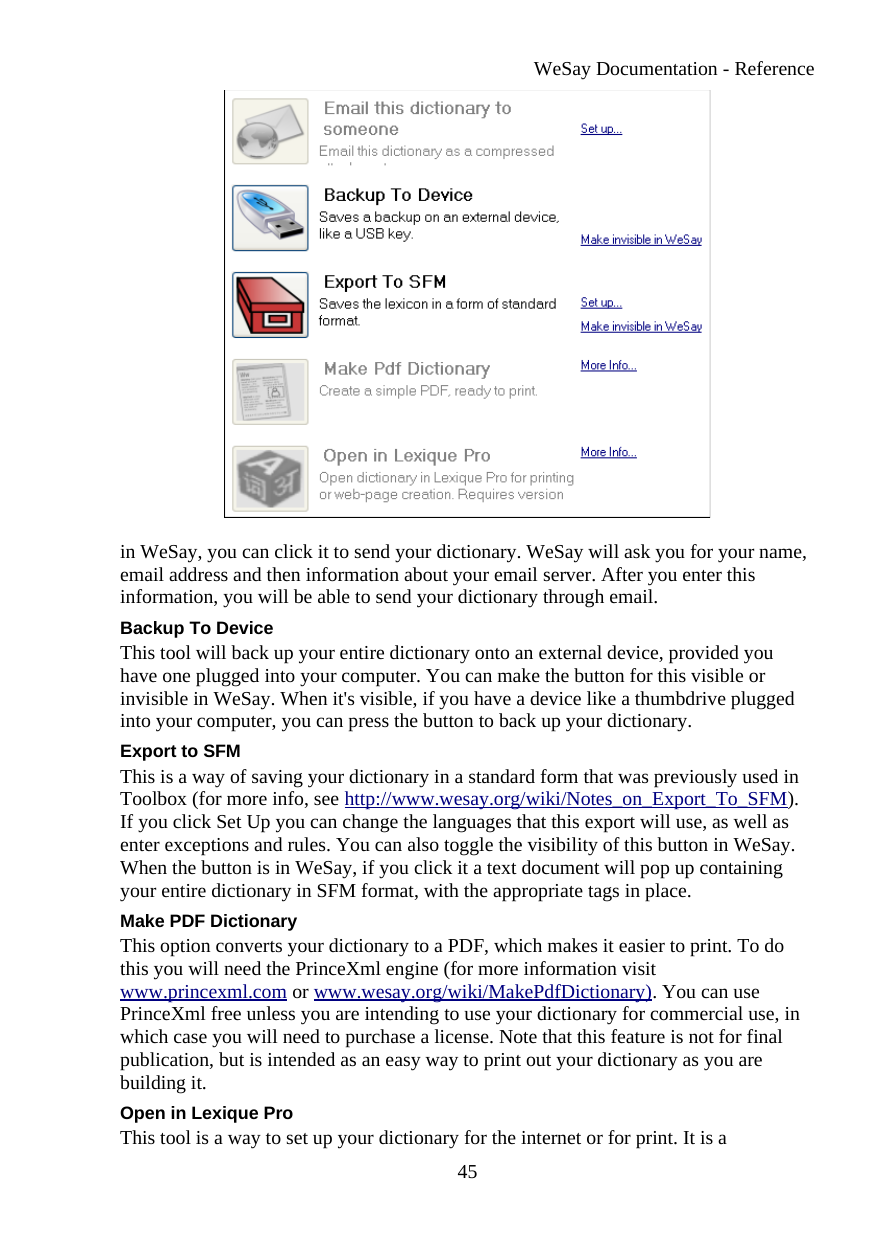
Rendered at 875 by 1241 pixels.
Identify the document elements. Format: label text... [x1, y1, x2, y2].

text This is a way of saving your dictionary in a standard form that was previously used in Toolbox (for more info, see http://www.wesay.org/wiki/Notes_on_Export_To_SFM). If you click Set Up you can change the languages that this export will use, as well as enter exceptions and rules. You can also toggle the visibility of this button in WeSay. When the button is in WeSay, if you click it a text document will pop up containing your entire dictionary in SFM format, with the appropriate tags in place. [120, 764, 814, 901]
text This tool is a way to set up your dictionary for the internet or for print. It is a [120, 1126, 814, 1149]
subtitle Open in Lexique Pro [120, 1103, 814, 1123]
picture [224, 90, 711, 518]
subtitle Export to SFM [120, 741, 814, 762]
subtitle Make PDF Dictionary [120, 910, 814, 931]
subtitle Backup To Device [120, 617, 814, 638]
text This option converts your dictionary to a PDF, which makes it easier to print. To do this you will need the PrinceXml engine (for more information visit www.princexml.com or www.wesay.org/wiki/MakePdfDictionary). You can use PrinceXml free unless you are intending to use your dictionary for commercial use, in which case you will need to purchase a license. Note that this feature is not for final publication, but is intended as an easy way to print out your dictionary as you are building it. [120, 934, 814, 1094]
text in WeSay, you can click it to send your dictionary. WeSay will ask you for your name, email address and then information about your email server. After you enter this information, you will be able to send your dictionary through email. [120, 90, 814, 608]
text This tool will back up your entire dictionary onto an external device, provided you have one plugged into your computer. You can make the button for this visible or invisible in WeSay. When it's visible, if you have a device like a thumbdrive plugged into your computer, you can press the button to back up your dictionary. [120, 641, 814, 732]
